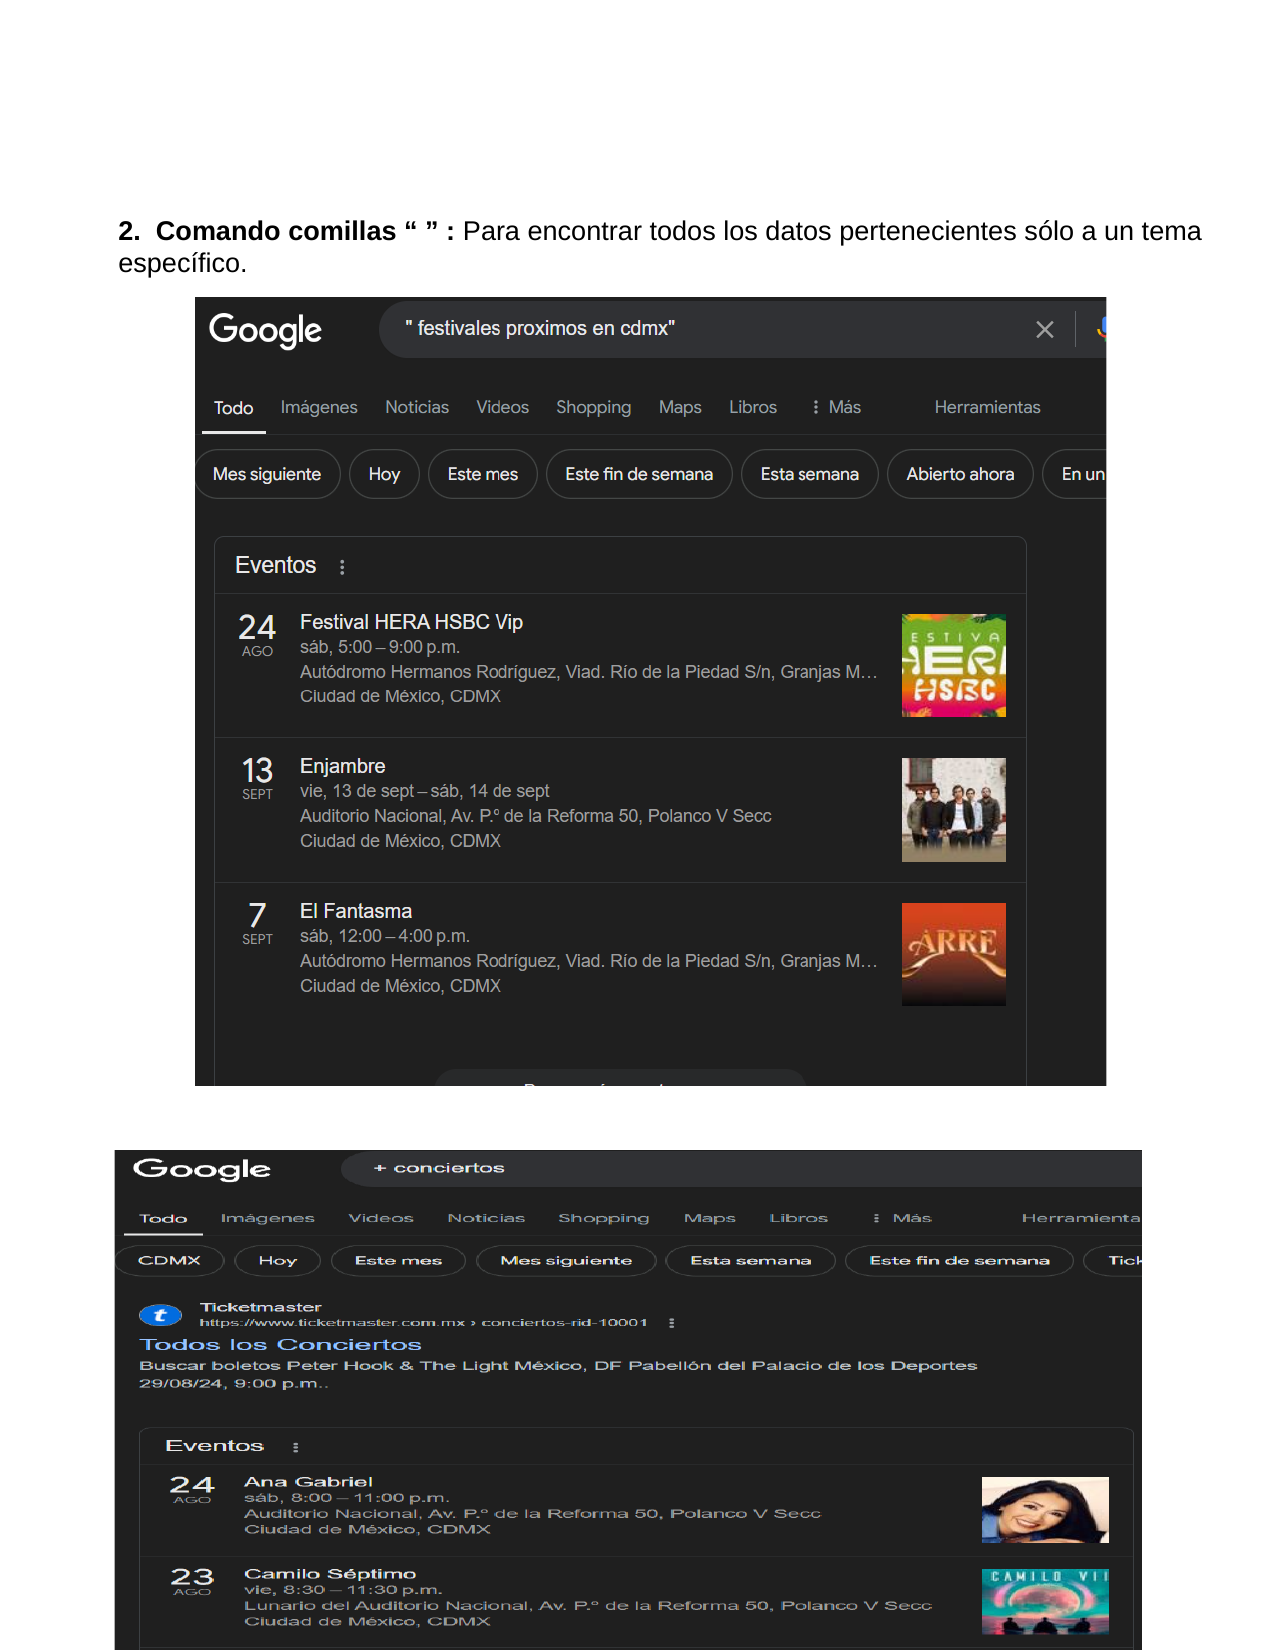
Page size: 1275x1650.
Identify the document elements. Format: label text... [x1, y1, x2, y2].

text 3. Comando + : Sirve para que en la búsqueda se agregue la palabra y encuentre páginas que la incluyan. [1142, 1150, 1205, 1213]
text 2. Comando comillas “ ” : Para encontrar todos los datos pertenecientes sólo a un tema específico. [118, 215, 1205, 278]
